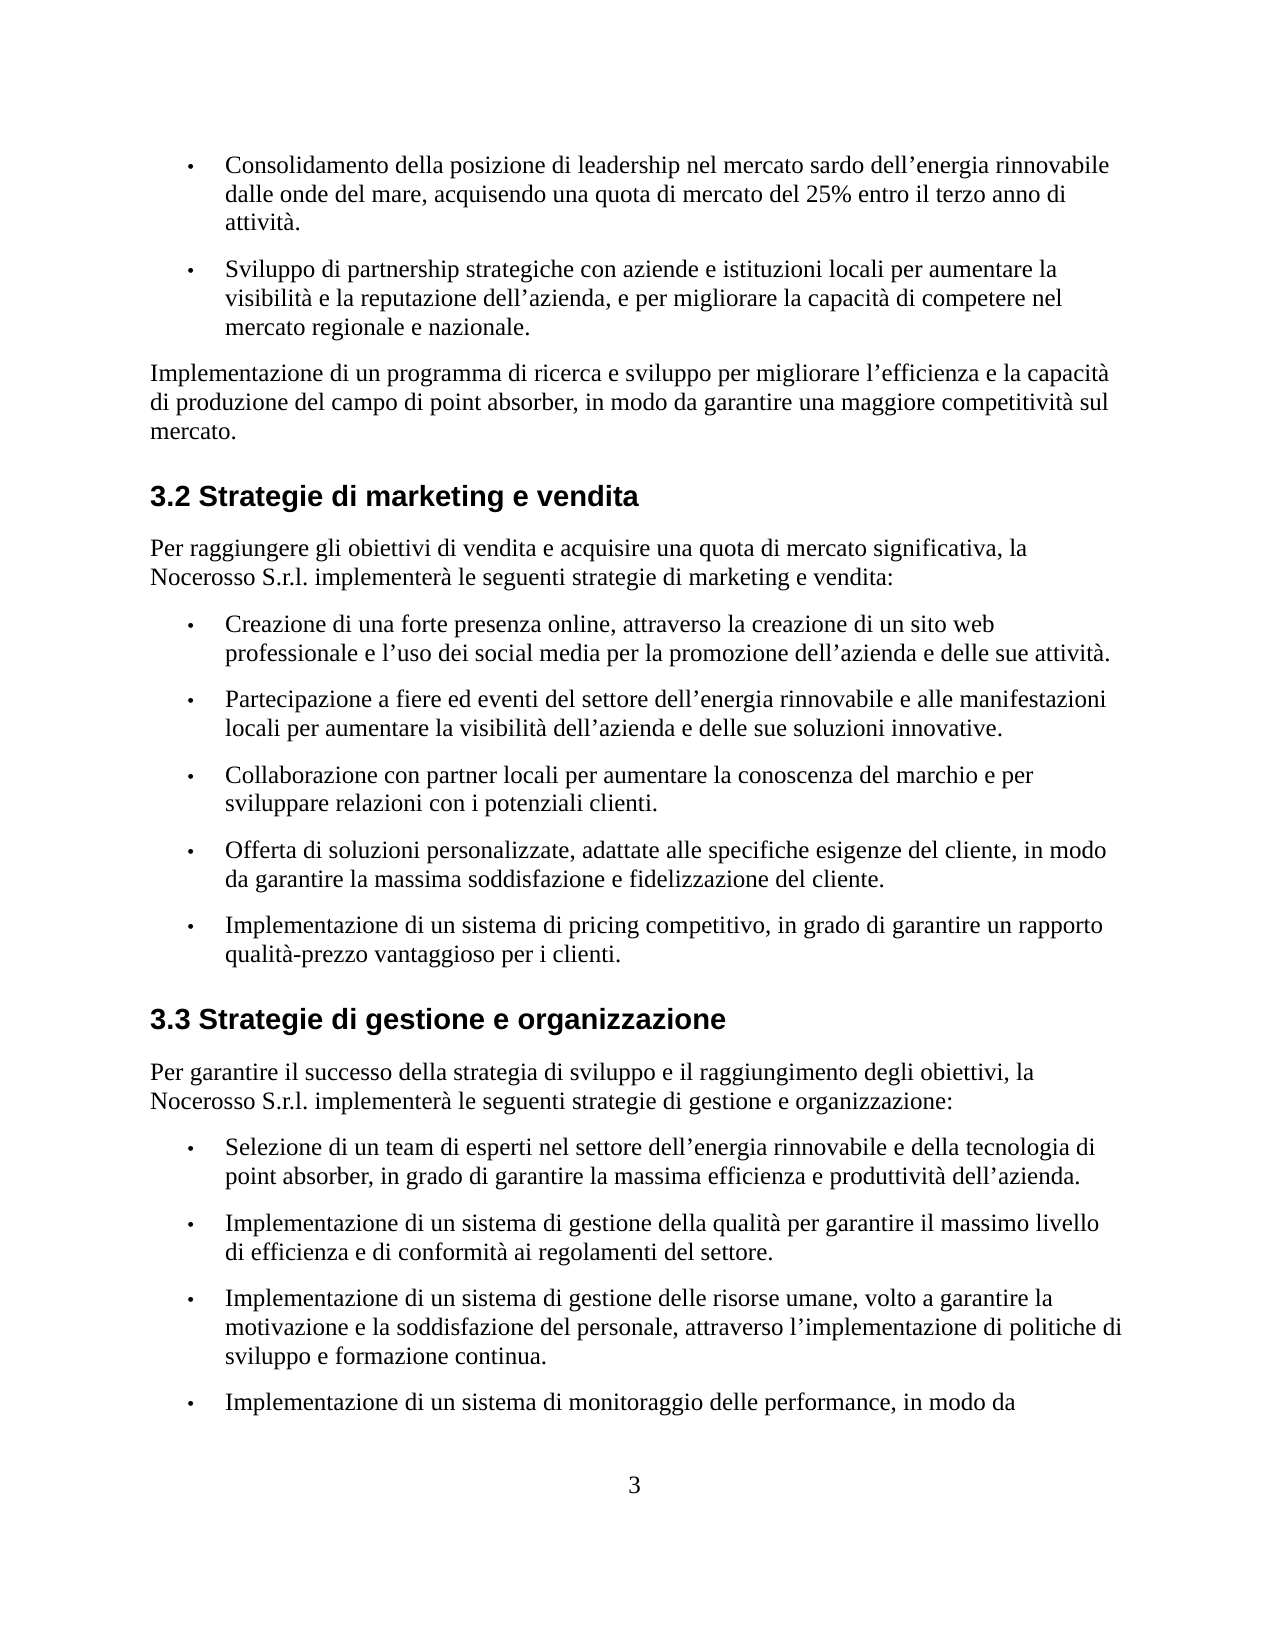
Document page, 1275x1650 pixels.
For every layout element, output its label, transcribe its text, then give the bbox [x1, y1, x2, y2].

list Sviluppo di partnership strategiche con aziende e istituzioni locali per aumentare la visibilità e la reputazione dell’azienda, e per migliorare la capacità di competere nel mercato regionale e nazionale. [187, 254, 1125, 340]
list Offerta di soluzioni personalizzate, adattate alle specifiche esigenze del cliente, in modo da garantire la massima soddisfazione e fidelizzazione del cliente. [187, 835, 1125, 893]
list Partecipazione a fiere ed eventi del settore dell’energia rinnovabile e alle manifestazioni locali per aumentare la visibilità dell’azienda e delle sue soluzioni innovative. [187, 684, 1125, 742]
list Implementazione di un sistema di gestione della qualità per garantire il massimo livello di efficienza e di conformità ai regolamenti del settore. [187, 1208, 1125, 1265]
list Selezione di un team di esperti nel settore dell’energia rinnovabile e della tecnologia di point absorber, in grado di garantire la massima efficienza e produttività dell’azienda. [187, 1132, 1125, 1190]
list Implementazione di un sistema di monitoraggio delle performance, in modo da [187, 1387, 1125, 1416]
text Per raggiungere gli obiettivi di vendita e acquisire una quota di mercato significativa, la Nocerosso S.r.l. implementerà le seguenti strategie di marketing e vendita: [150, 533, 1125, 591]
list Creazione di una forte presenza online, attraverso la creazione di un sito web professionale e l’uso dei social media per la promozione dell’azienda e delle sue attività. [187, 609, 1125, 666]
text Implementazione di un programma di ricerca e sviluppo per migliorare l’efficienza e la capacità di produzione del campo di point absorber, in modo da garantire una maggiore competitività sul mercato. [150, 358, 1125, 444]
list Consolidamento della posizione di leadership nel mercato sardo dell’energia rinnovabile dalle onde del mare, acquisendo una quota di mercato del 25% entro il terzo anno di attività. [187, 150, 1125, 236]
subtitle 3.3 Strategie di gestione e organizzazione [150, 1002, 1125, 1036]
subtitle 3.2 Strategie di marketing e vendita [150, 478, 1125, 512]
list Collaborazione con partner locali per aumentare la conoscenza del marchio e per sviluppare relazioni con i potenziali clienti. [187, 760, 1125, 817]
list Implementazione di un sistema di pricing competitivo, in grado di garantire un rapporto qualità-prezzo vantaggioso per i clienti. [187, 911, 1125, 968]
list Implementazione di un sistema di gestione delle risorse umane, volto a garantire la motivazione e la soddisfazione del personale, attraverso l’implementazione di politiche di sviluppo e formazione continua. [187, 1283, 1125, 1369]
text Per garantire il successo della strategia di sviluppo e il raggiungimento degli obiettivi, la Nocerosso S.r.l. implementerà le seguenti strategie di gestione e organizzazione: [150, 1057, 1125, 1114]
